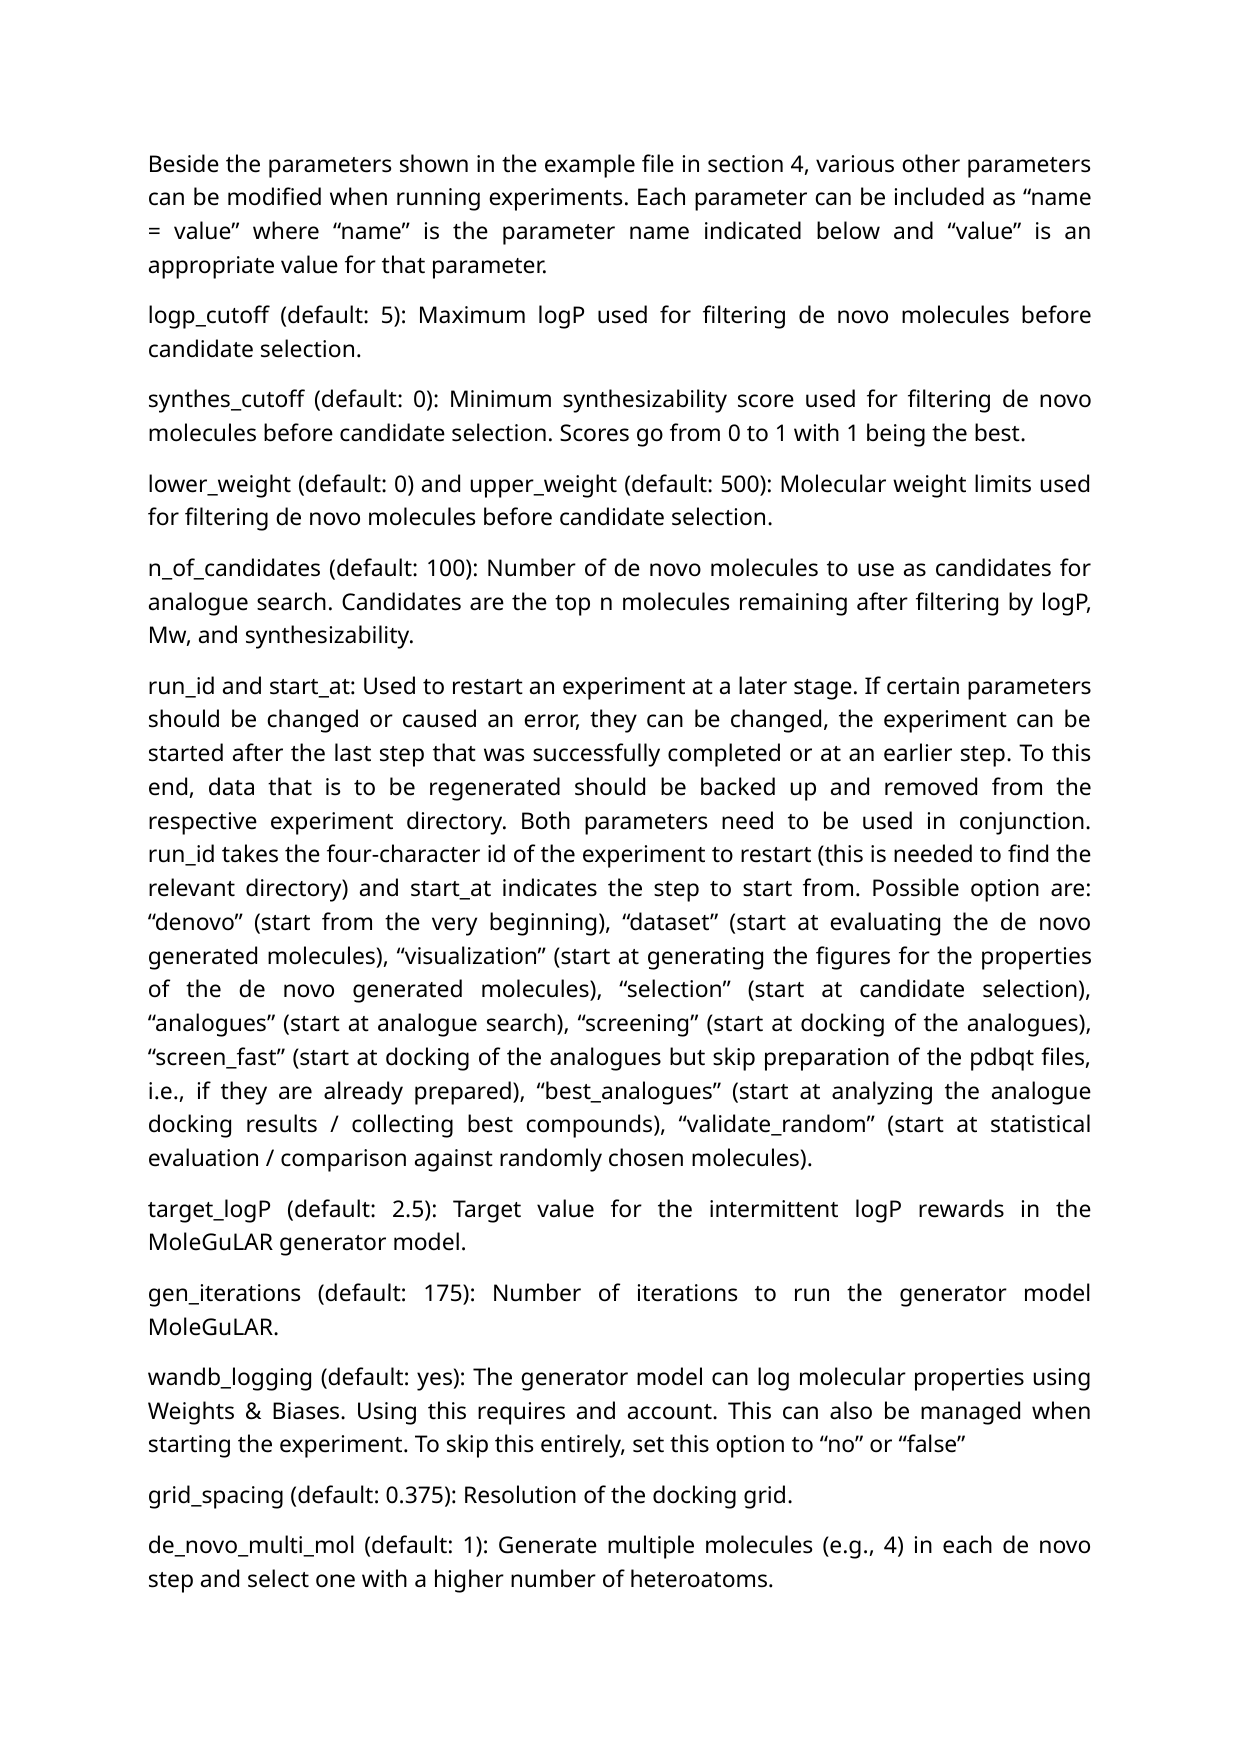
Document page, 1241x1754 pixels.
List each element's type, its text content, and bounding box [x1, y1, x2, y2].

text logp_cutoff (default: 5): Maximum logP used for filtering de novo molecules before candidate selection. [148, 299, 1093, 364]
text gen_iterations (default: 175): Number of iterations to run the generator model MoleGuLAR. [148, 1277, 1093, 1342]
text grid_spacing (default: 0.375): Resolution of the docking grid. [148, 1479, 1093, 1510]
text de_novo_multi_mol (default: 1): Generate multiple molecules (e.g., 4) in each de novo step and select one with a higher number of heteroatoms. [148, 1529, 1093, 1594]
text lower_weight (default: 0) and upper_weight (default: 500): Molecular weight limits used for filtering de novo molecules before candidate selection. [148, 468, 1093, 533]
text Beside the parameters shown in the example file in section 4, various other parameters can be modified when running experiments. Each parameter can be included as “name = value” where “name” is the parameter name indicated below and “value” is an appropriate value for that parameter. [148, 148, 1093, 280]
text n_of_candidates (default: 100): Number of de novo molecules to use as candidates for analogue search. Candidates are the top n molecules remaining after filtering by logP, Mw, and synthesizability. [148, 552, 1093, 651]
text run_id and start_at: Used to restart an experiment at a later stage. If certain parameters should be changed or caused an error, they can be changed, the experiment can be started after the last step that was successfully completed or at an earlier step. To this end, data that is to be regenerated should be backed up and removed from the respective experiment directory. Both parameters need to be used in conjunction. run_id takes the four-character id of the experiment to restart (this is needed to find the relevant directory) and start_at indicates the step to start from. Possible option are: “denovo” (start from the very beginning), “dataset” (start at evaluating the de novo generated molecules), “visualization” (start at generating the figures for the properties of the de novo generated molecules), “selection” (start at candidate selection), “analogues” (start at analogue search), “screening” (start at docking of the analogues), “screen_fast” (start at docking of the analogues but skip preparation of the pdbqt files, i.e., if they are already prepared), “best_analogues” (start at analyzing the analogue docking results / collecting best compounds), “validate_random” (start at statistical evaluation / comparison against randomly chosen molecules). [148, 670, 1093, 1173]
text synthes_cutoff (default: 0): Minimum synthesizability score used for filtering de novo molecules before candidate selection. Scores go from 0 to 1 with 1 being the best. [148, 383, 1093, 448]
text target_logP (default: 2.5): Target value for the intermittent logP rewards in the MoleGuLAR generator model. [148, 1193, 1093, 1258]
text wandb_logging (default: yes): The generator model can log molecular properties using Weights & Biases. Using this requires and account. This can also be managed when starting the experiment. To skip this entirely, set this option to “no” or “false” [148, 1361, 1093, 1460]
